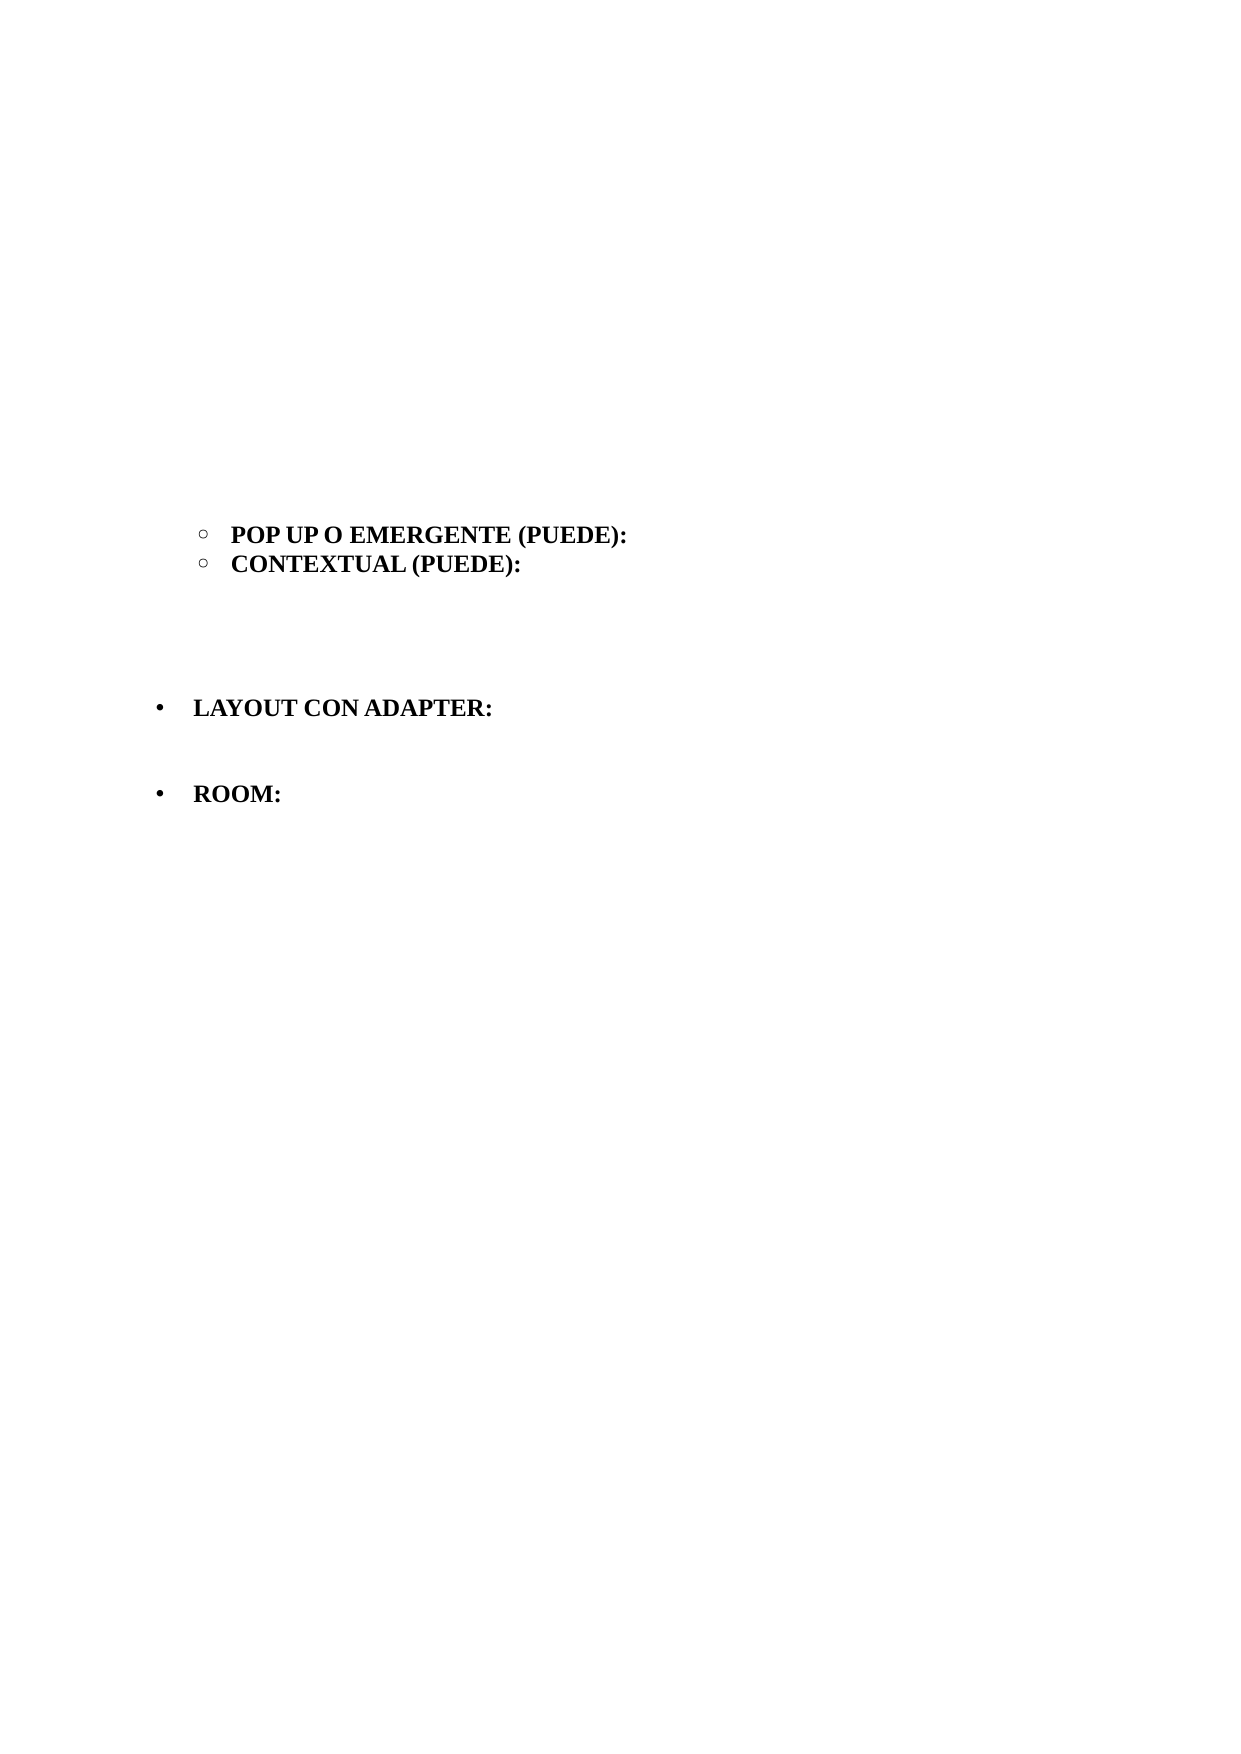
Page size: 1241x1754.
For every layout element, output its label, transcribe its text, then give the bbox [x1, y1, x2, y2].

list ROOM: [156, 779, 1122, 808]
list POP UP O EMERGENTE (PUEDE): [193, 521, 1122, 549]
list LAYOUT CON ADAPTER: [156, 693, 1122, 722]
list CONTEXTUAL (PUEDE): [193, 549, 1122, 578]
